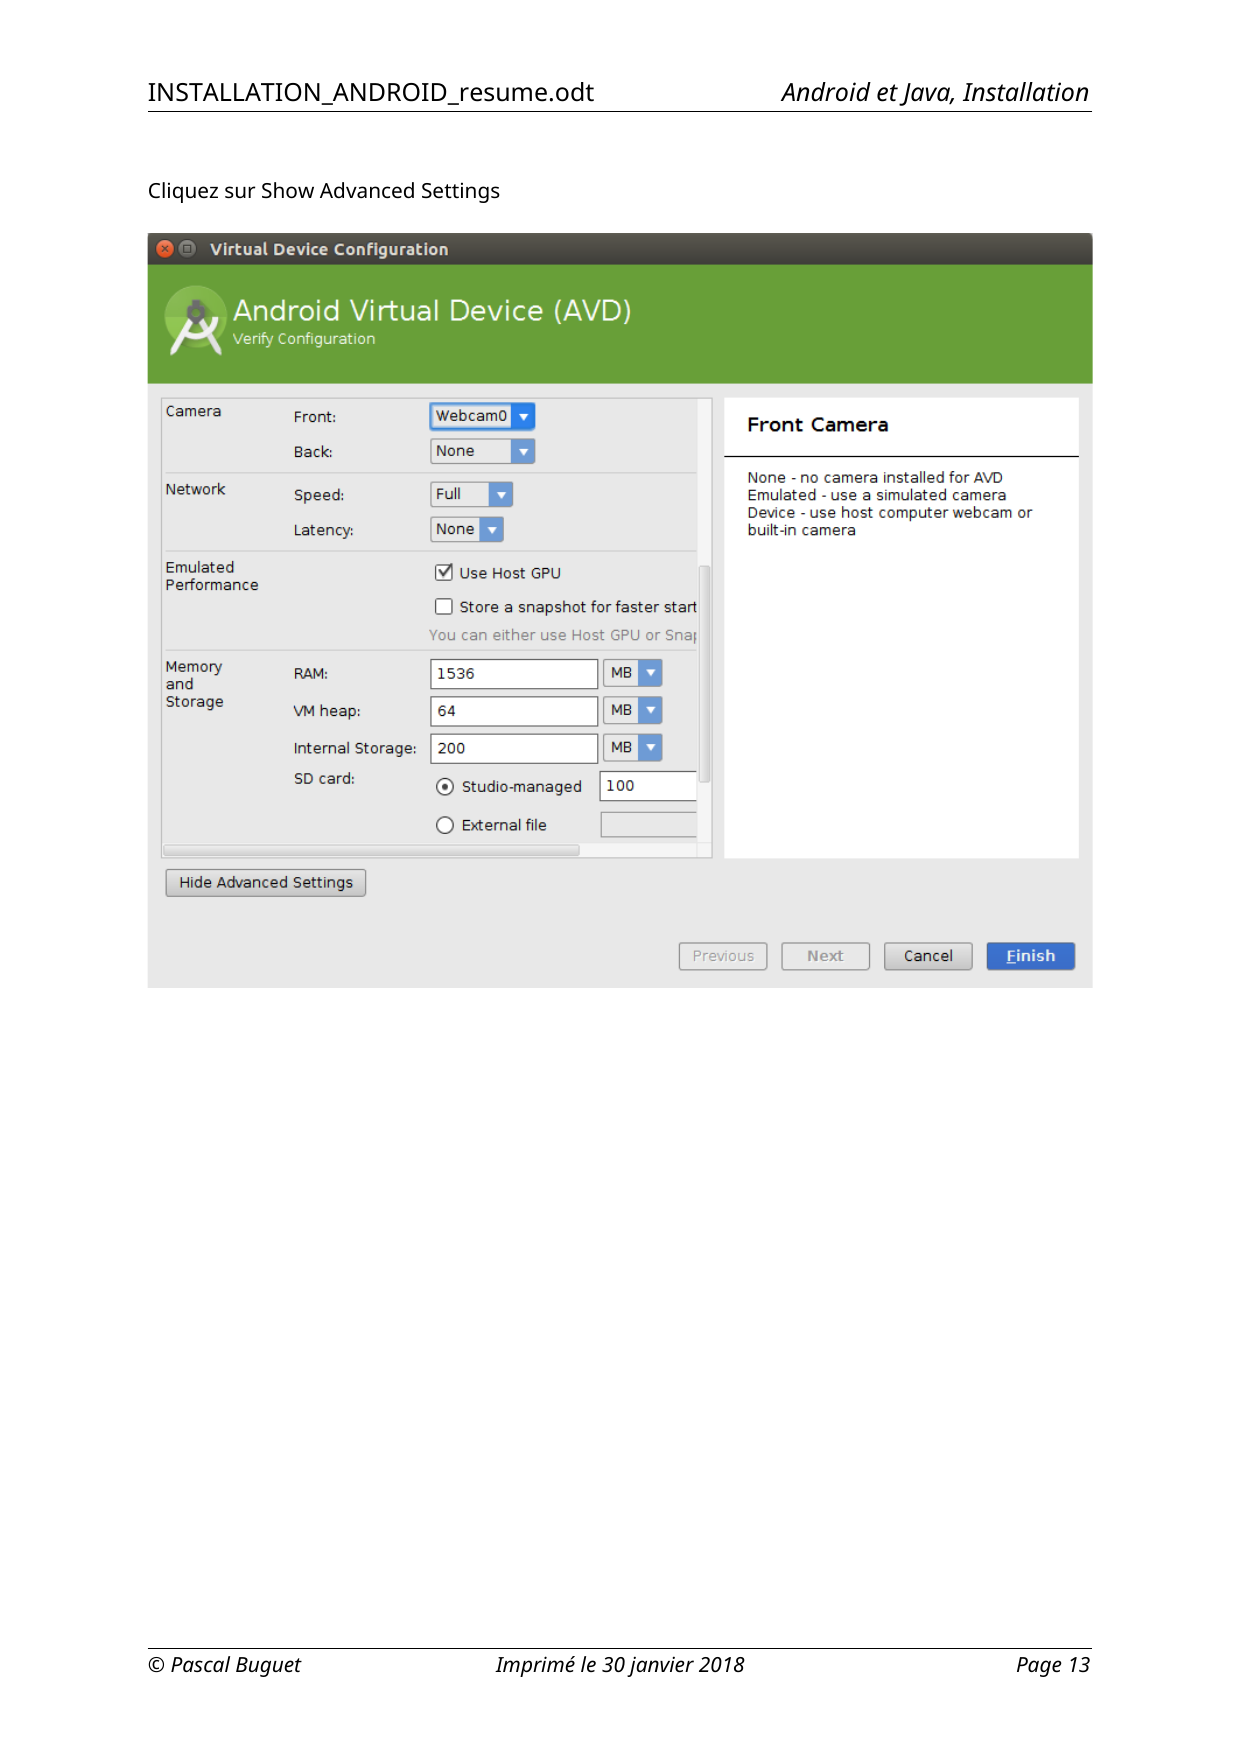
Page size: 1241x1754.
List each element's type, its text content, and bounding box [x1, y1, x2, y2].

text Cliquez sur Show Advanced Settings [148, 176, 1092, 204]
picture [147, 233, 1093, 988]
